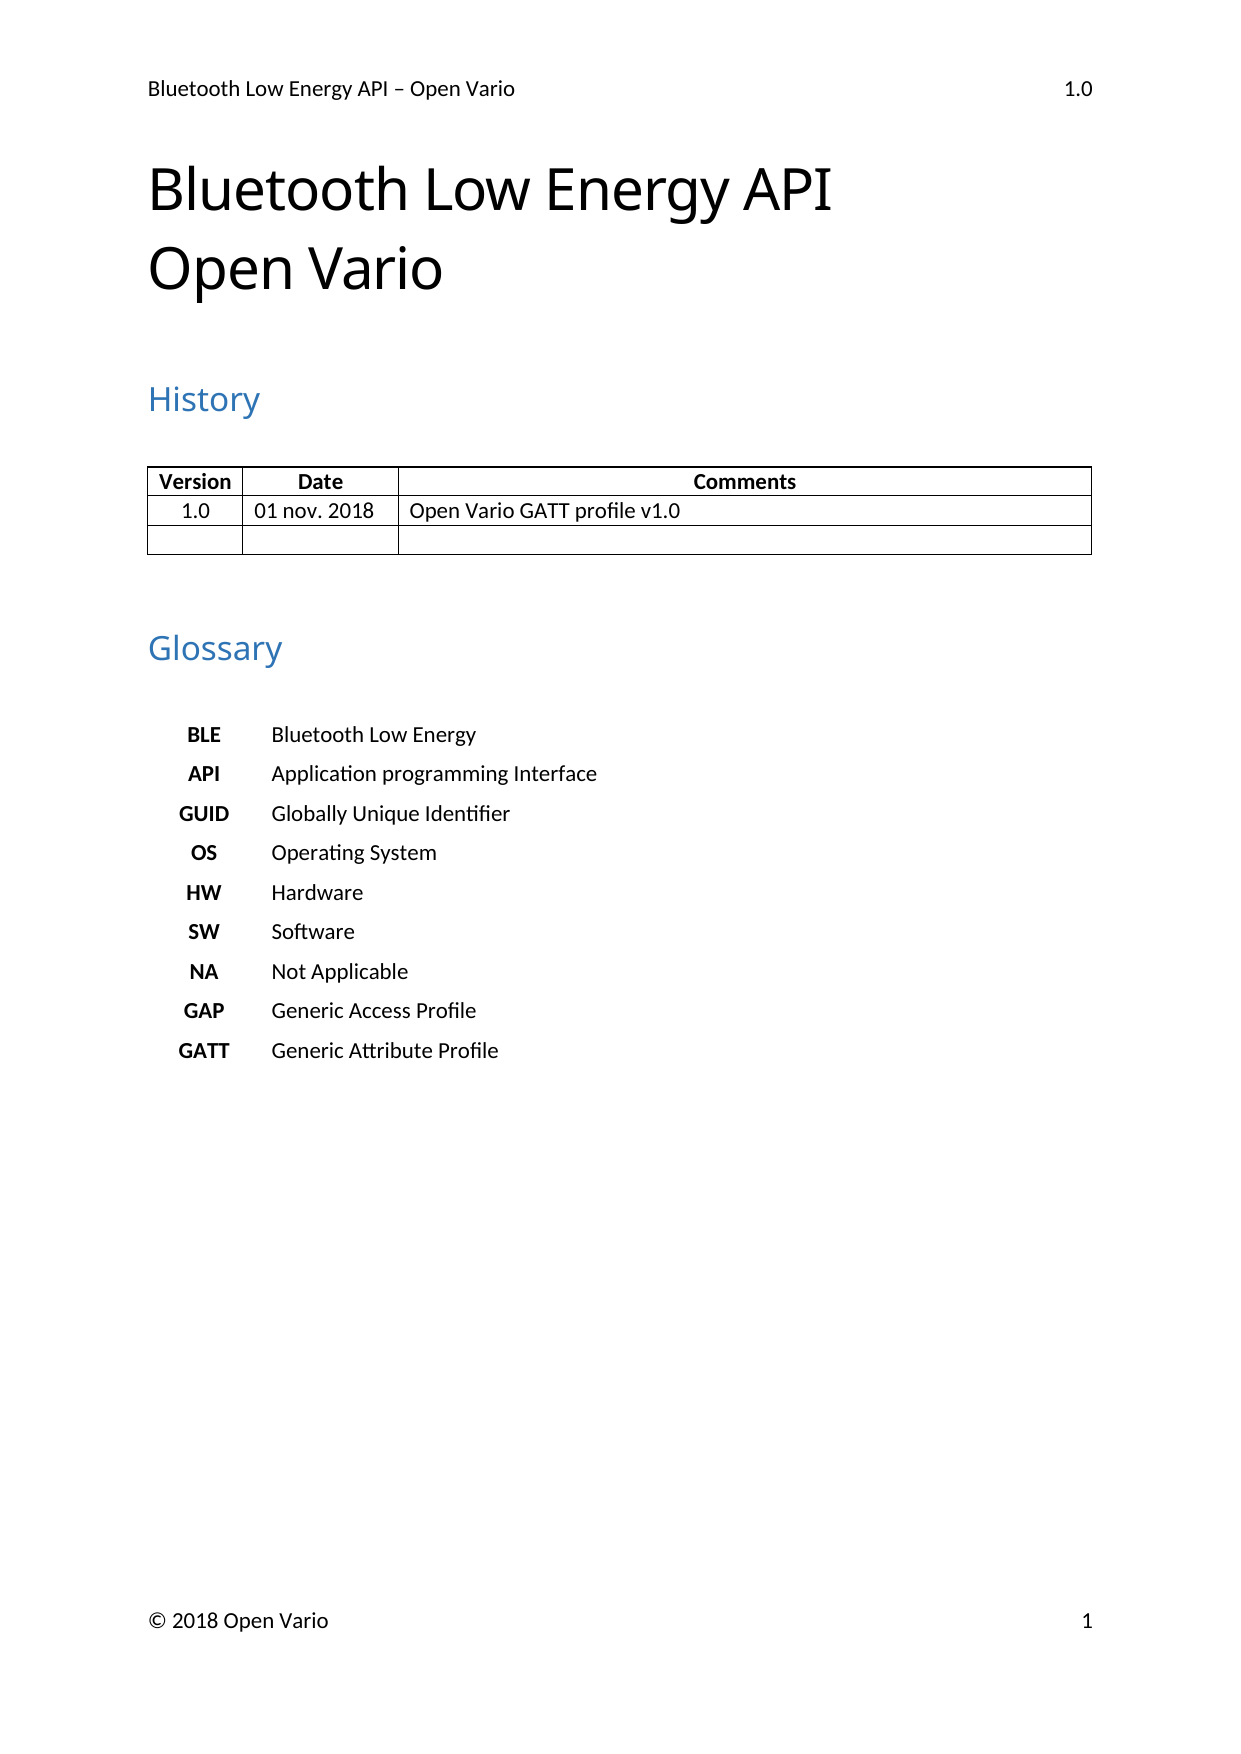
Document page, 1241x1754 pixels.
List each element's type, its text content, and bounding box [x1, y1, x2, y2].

table_header Bluetooth Low Energy [260, 714, 1092, 754]
table_cell GAP [148, 991, 260, 1030]
table_cell 1.0 [148, 496, 242, 524]
table_cell [260, 1346, 1092, 1386]
table_cell [260, 1109, 1092, 1149]
table_cell [148, 1228, 260, 1267]
subtitle History [148, 376, 1093, 422]
table_cell [243, 526, 398, 553]
table_header Version [148, 468, 242, 495]
table_cell Operating System [260, 833, 1092, 872]
table_cell [260, 1307, 1092, 1346]
table_cell Application programming Interface [260, 754, 1092, 793]
table_cell [260, 1228, 1092, 1267]
table_cell [260, 1149, 1092, 1188]
table_header BLE [148, 714, 260, 754]
table_cell Generic Attribute Profile [260, 1030, 1092, 1070]
subtitle Open Vario [148, 227, 1093, 307]
table_cell [148, 1109, 260, 1149]
table_cell Not Applicable [260, 951, 1092, 991]
table_cell HW [148, 872, 260, 912]
table_cell [260, 1188, 1092, 1228]
table_cell Open Vario GATT profile v1.0 [399, 496, 1091, 524]
table_cell Hardware [260, 872, 1092, 912]
table_cell 01 nov. 2018 [243, 496, 398, 524]
table_cell API [148, 754, 260, 793]
table_cell [260, 1070, 1092, 1109]
table_cell GATT [148, 1030, 260, 1070]
table_cell GUID [148, 793, 260, 833]
subtitle Glossary [148, 624, 1093, 670]
table_cell SW [148, 912, 260, 951]
table_cell Software [260, 912, 1092, 951]
table_header Comments [399, 468, 1091, 495]
table_cell [148, 1346, 260, 1386]
table_cell [148, 1188, 260, 1228]
table_cell [260, 1267, 1092, 1307]
table_cell [148, 1149, 260, 1188]
table_cell OS [148, 833, 260, 872]
table_cell Generic Access Profile [260, 991, 1092, 1030]
table_cell [399, 526, 1091, 553]
table_cell NA [148, 951, 260, 991]
table_header Date [243, 468, 398, 495]
table_cell [148, 1307, 260, 1346]
table_cell [148, 1070, 260, 1109]
table_cell [148, 526, 242, 553]
subtitle Bluetooth Low Energy API [148, 148, 1093, 227]
table_cell [148, 1267, 260, 1307]
table_cell Globally Unique Identifier [260, 793, 1092, 833]
